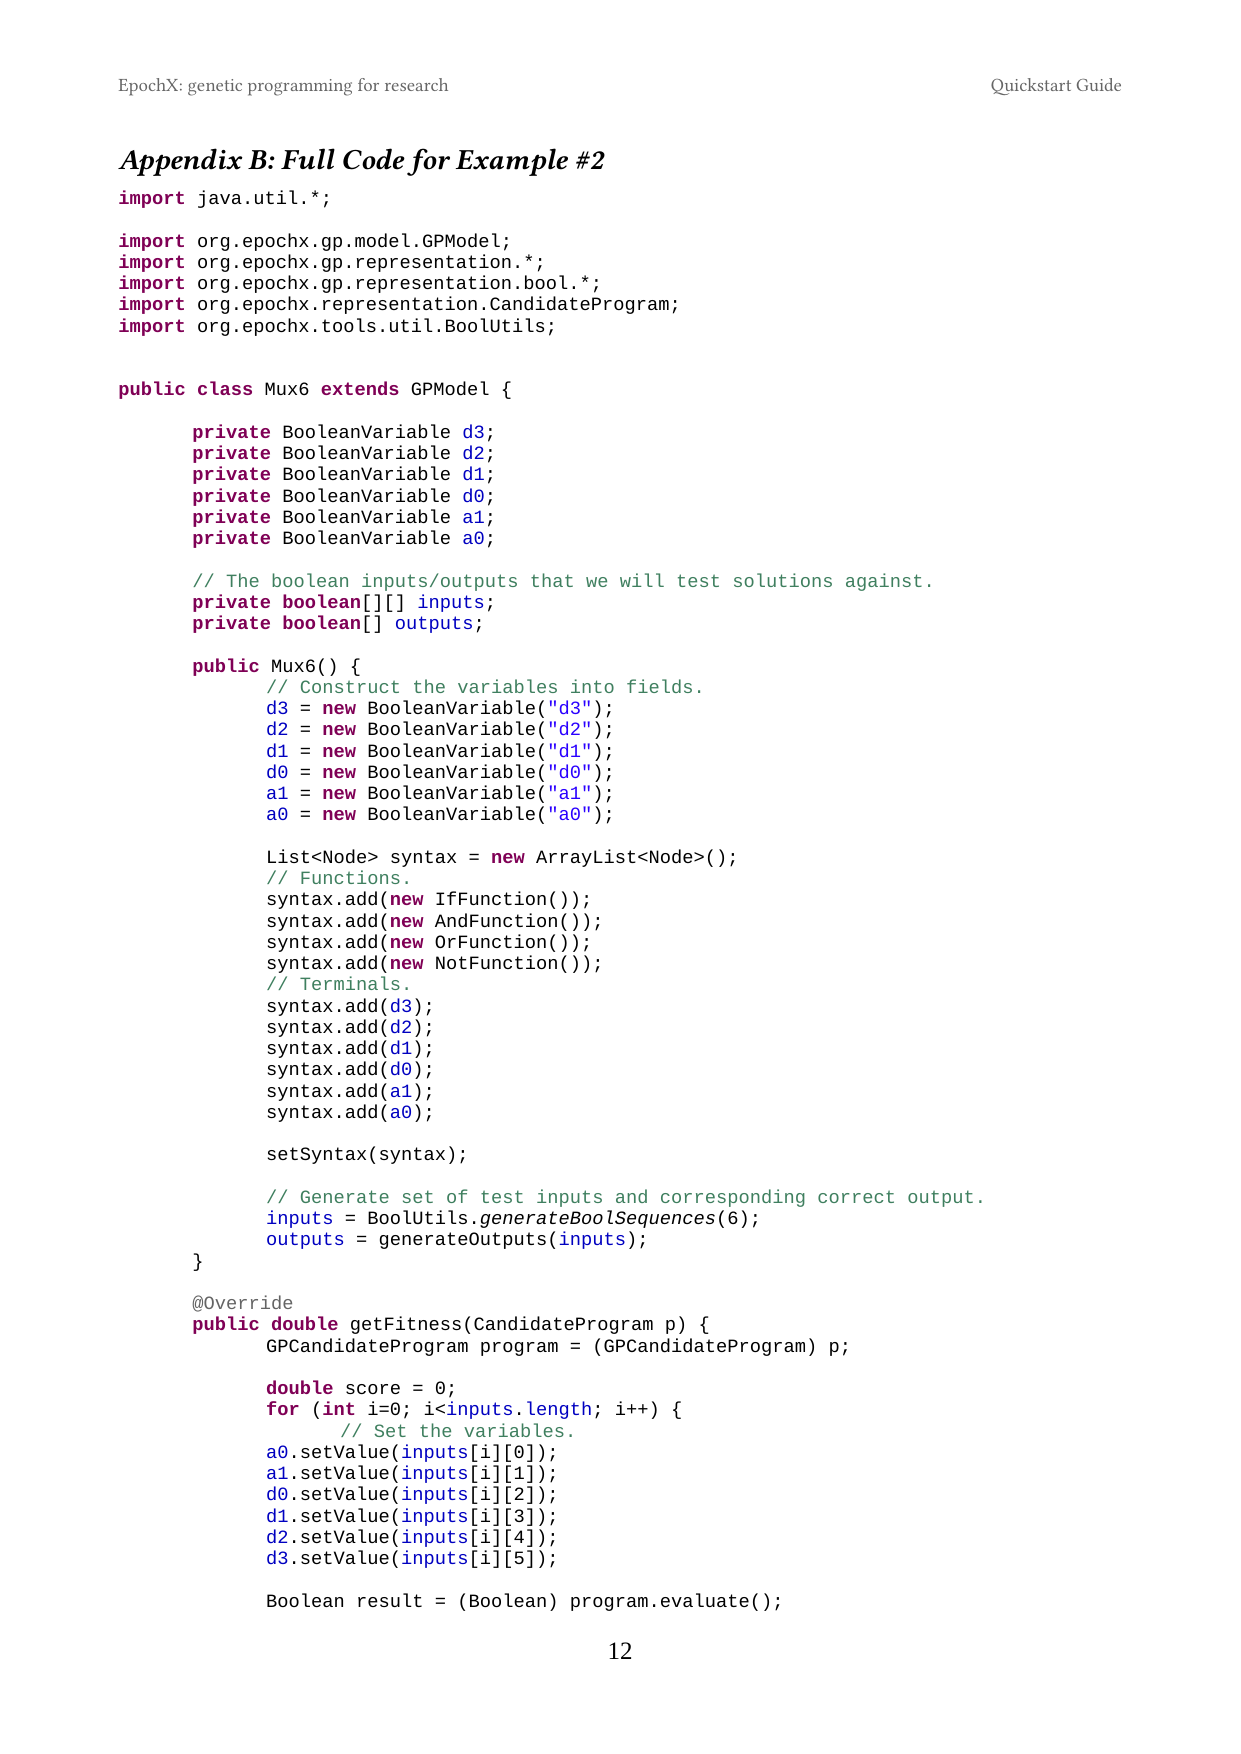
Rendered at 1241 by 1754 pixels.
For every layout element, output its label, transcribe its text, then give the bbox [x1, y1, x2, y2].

text d0.setValue(inputs[i][2]); [118, 1485, 1122, 1506]
text private BooleanVariable d3; [118, 423, 1122, 444]
text public Mux6() { [118, 656, 1122, 678]
text // Terminals. [118, 975, 1122, 996]
text // The boolean inputs/outputs that we will test solutions against. [118, 571, 1122, 593]
text // Generate set of test inputs and corresponding correct output. [118, 1188, 1122, 1209]
text a1.setValue(inputs[i][1]); [118, 1464, 1122, 1485]
text private BooleanVariable d2; [118, 444, 1122, 465]
text import org.epochx.gp.model.GPModel; [118, 231, 1122, 253]
subtitle Appendix B: Full Code for Example #2 [118, 143, 1122, 176]
text syntax.add(new AndFunction()); [118, 911, 1122, 933]
text import org.epochx.representation.CandidateProgram; [118, 295, 1122, 316]
text // Functions. [118, 869, 1122, 890]
text List<Node> syntax = new ArrayList<Node>(); [118, 848, 1122, 869]
text d3 = new BooleanVariable("d3"); [118, 699, 1122, 720]
text private BooleanVariable a0; [118, 529, 1122, 550]
text a0.setValue(inputs[i][0]); [118, 1443, 1122, 1464]
text private boolean[] outputs; [118, 614, 1122, 635]
text a1 = new BooleanVariable("a1"); [118, 784, 1122, 805]
text inputs = BoolUtils.generateBoolSequences(6); [118, 1209, 1122, 1230]
text syntax.add(new OrFunction()); [118, 933, 1122, 954]
text // Construct the variables into fields. [118, 678, 1122, 699]
text syntax.add(d1); [118, 1039, 1122, 1060]
text syntax.add(a1); [118, 1081, 1122, 1103]
text import org.epochx.gp.representation.*; [118, 253, 1122, 274]
text private BooleanVariable d0; [118, 486, 1122, 508]
text setSyntax(syntax); [118, 1145, 1122, 1166]
text a0 = new BooleanVariable("a0"); [118, 805, 1122, 826]
text @Override [118, 1294, 1122, 1315]
text syntax.add(new IfFunction()); [118, 890, 1122, 911]
text private BooleanVariable a1; [118, 508, 1122, 529]
text private BooleanVariable d1; [118, 465, 1122, 486]
text d1 = new BooleanVariable("d1"); [118, 741, 1122, 763]
text d2.setValue(inputs[i][4]); [118, 1528, 1122, 1549]
text d2 = new BooleanVariable("d2"); [118, 720, 1122, 741]
text d1.setValue(inputs[i][3]); [118, 1506, 1122, 1528]
text GPCandidateProgram program = (GPCandidateProgram) p; [118, 1336, 1122, 1358]
text for (int i=0; i<inputs.length; i++) { [118, 1400, 1122, 1421]
text syntax.add(d2); [118, 1018, 1122, 1039]
text d3.setValue(inputs[i][5]); [118, 1549, 1122, 1570]
text import org.epochx.gp.representation.bool.*; [118, 274, 1122, 295]
text // Set the variables. [118, 1421, 1122, 1443]
text public double getFitness(CandidateProgram p) { [118, 1315, 1122, 1336]
text double score = 0; [118, 1379, 1122, 1400]
text syntax.add(d0); [118, 1060, 1122, 1081]
text syntax.add(a0); [118, 1103, 1122, 1124]
text outputs = generateOutputs(inputs); [118, 1230, 1122, 1251]
text import java.util.*; [118, 189, 1122, 210]
text syntax.add(d3); [118, 996, 1122, 1018]
text public class Mux6 extends GPModel { [118, 380, 1122, 401]
text syntax.add(new NotFunction()); [118, 954, 1122, 975]
text import org.epochx.tools.util.BoolUtils; [118, 316, 1122, 338]
text } [118, 1251, 1122, 1273]
text d0 = new BooleanVariable("d0"); [118, 763, 1122, 784]
text Boolean result = (Boolean) program.evaluate(); [118, 1591, 1122, 1613]
text private boolean[][] inputs; [118, 593, 1122, 614]
